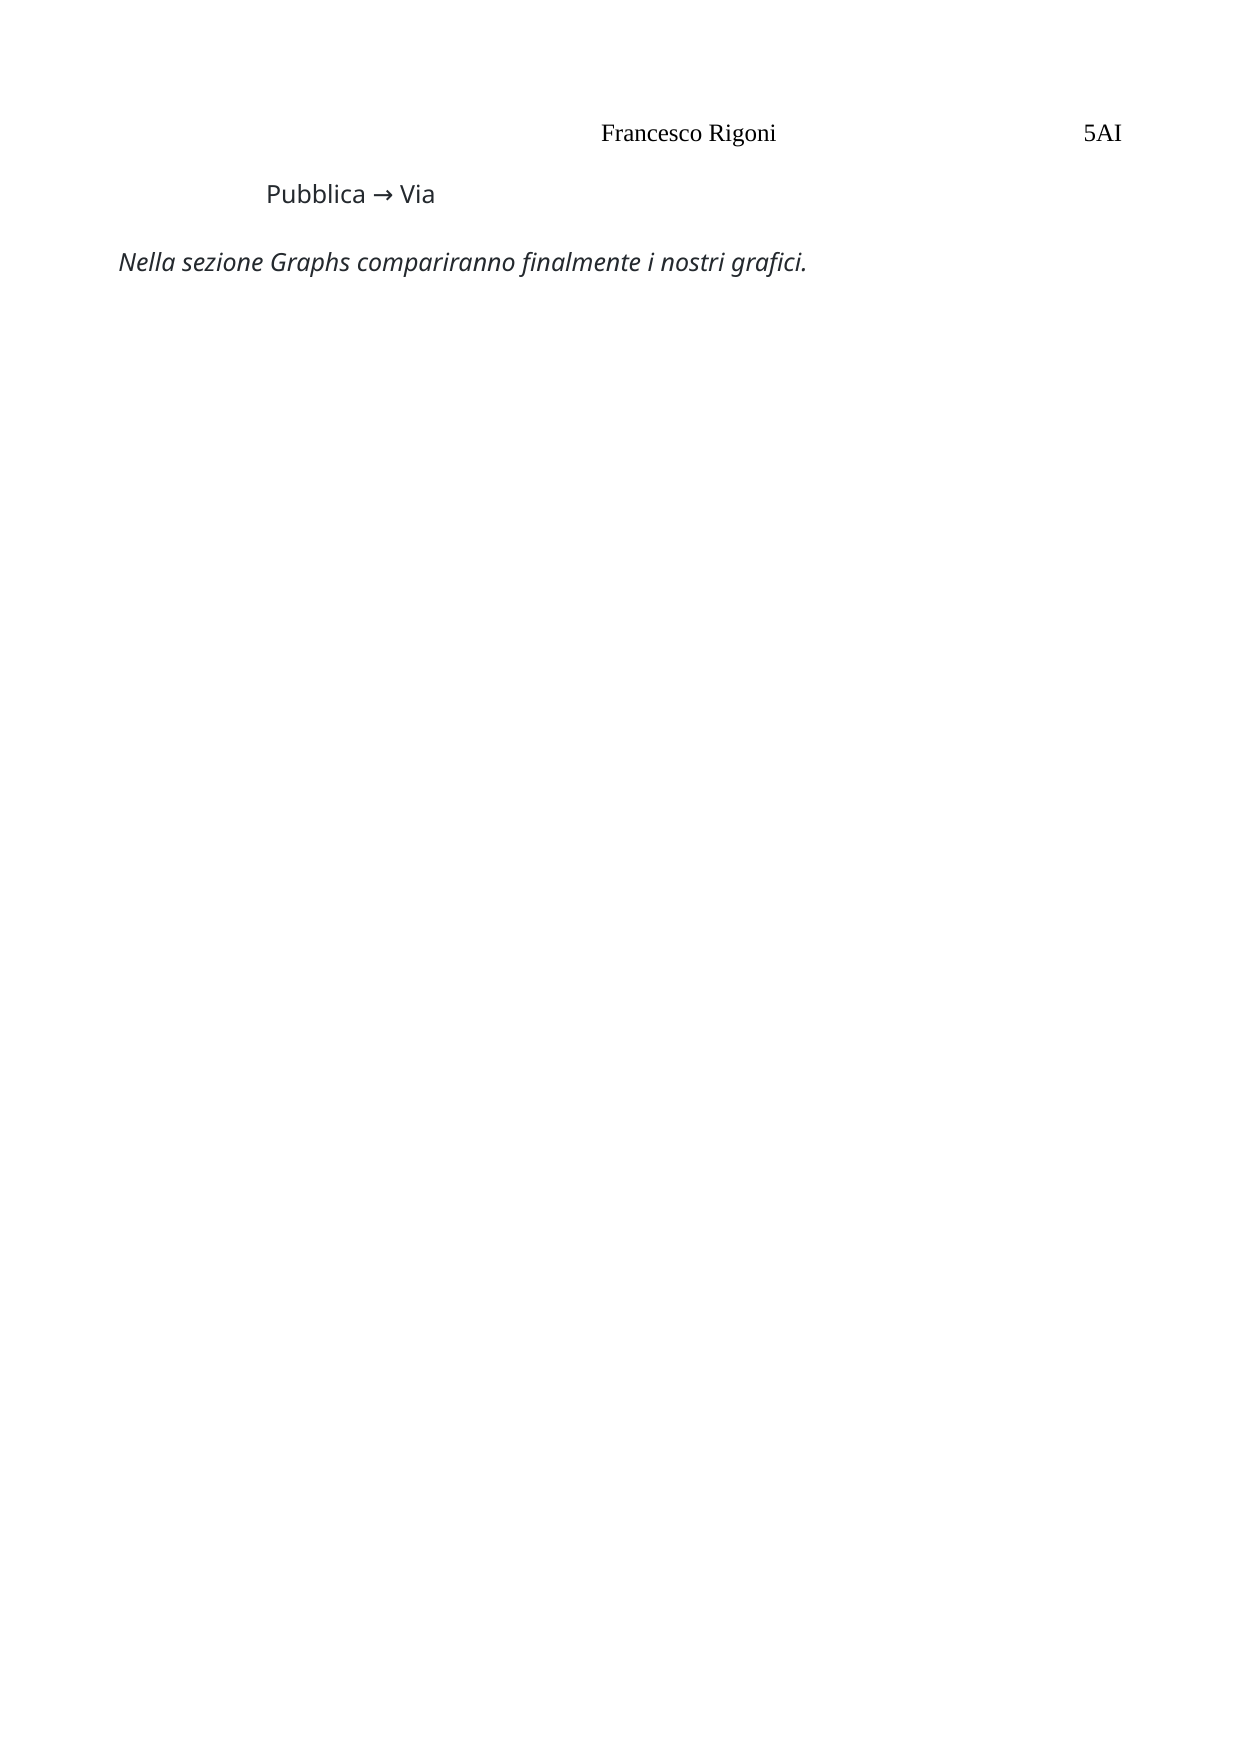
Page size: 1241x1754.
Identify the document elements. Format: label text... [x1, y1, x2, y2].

text Pubblica → Via [118, 176, 1122, 210]
text Nella sezione Graphs compariranno finalmente i nostri grafici. [118, 244, 1122, 278]
